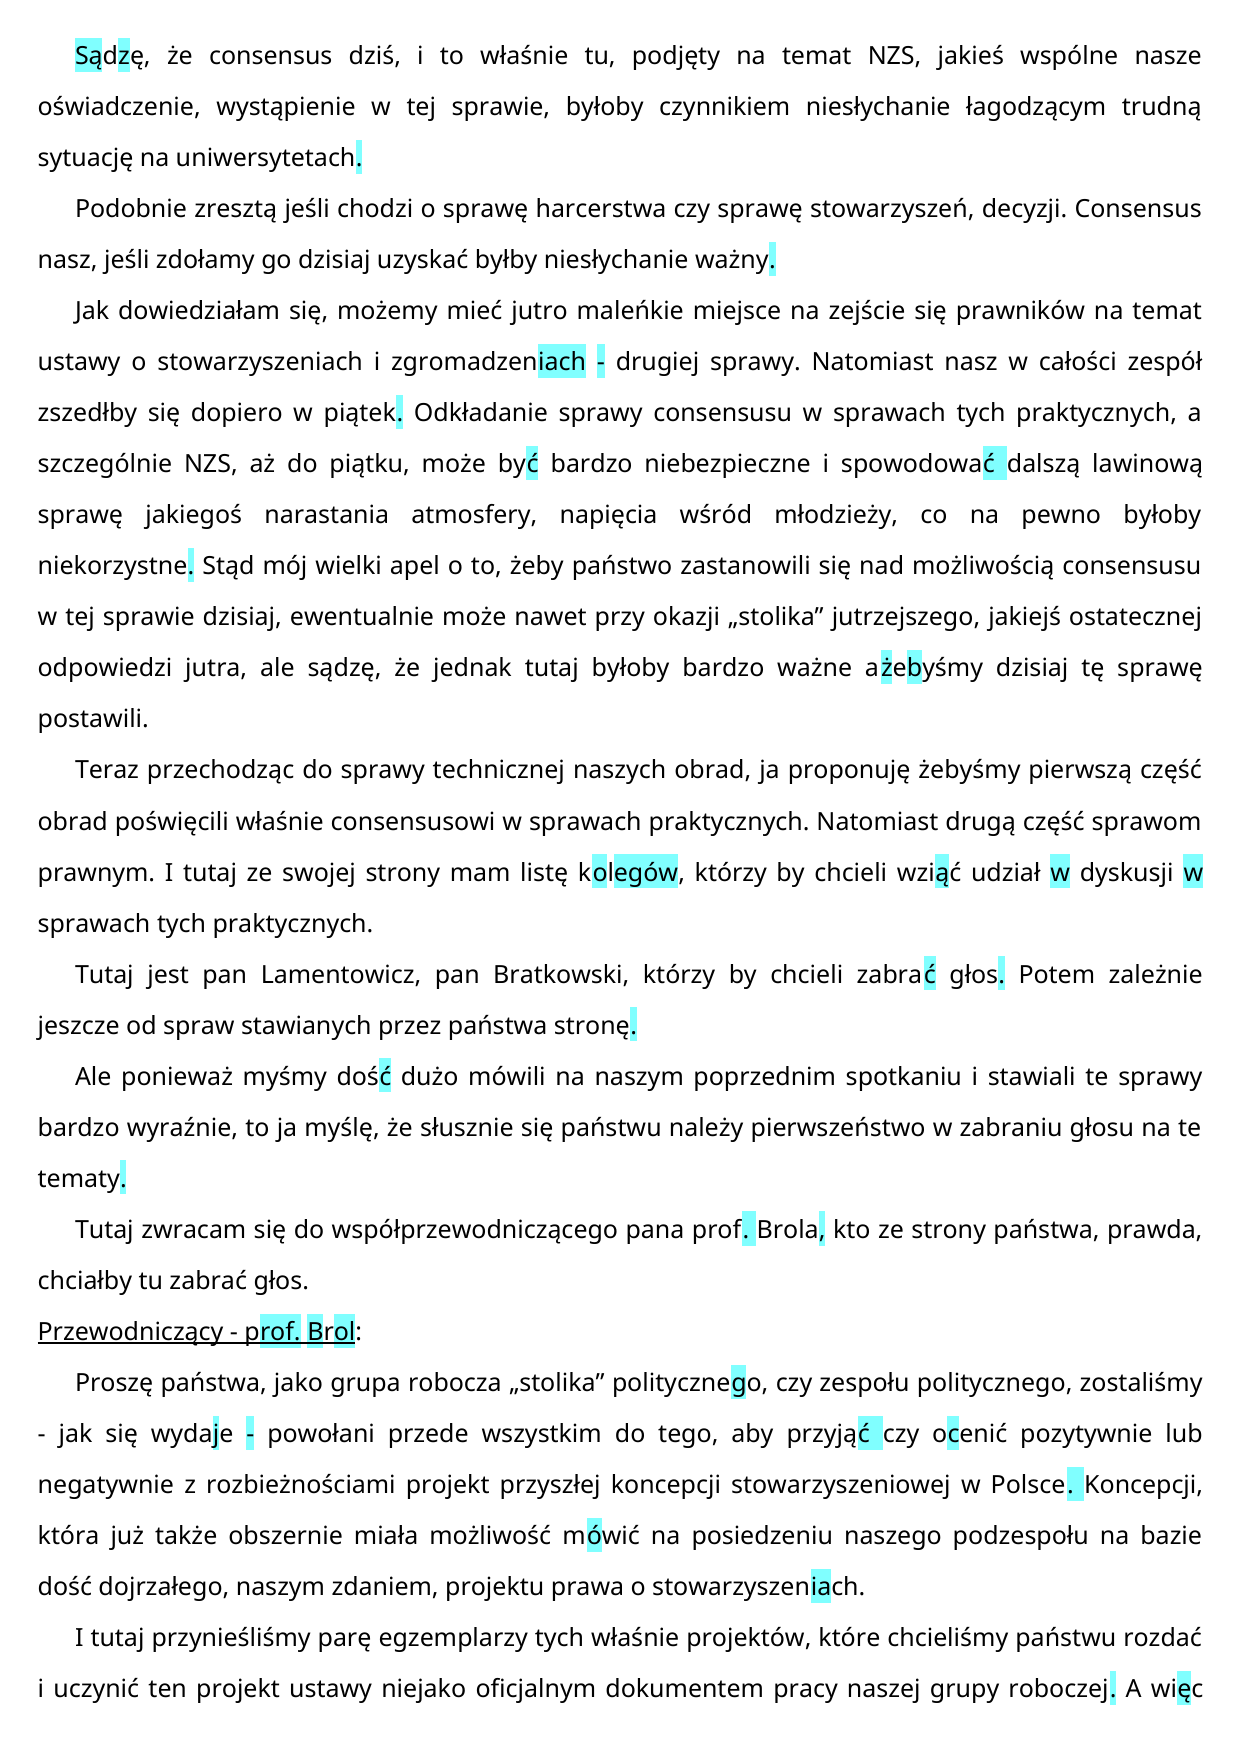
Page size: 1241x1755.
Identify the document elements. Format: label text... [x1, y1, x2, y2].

text Przewodniczący - prof. Brol: [37, 1313, 1203, 1348]
text Podobnie zresztą jeśli chodzi o sprawę harcerstwa czy sprawę stowarzyszeń, decyzji. Consensus nasz, jeśli zdołamy go dzisiaj uzyskać byłby niesłychanie ważny. [37, 191, 1203, 276]
text Sądzę, że consensus dziś, i to właśnie tu, podjęty na temat NZS, jakieś wspólne nasze oświadczenie, wystąpienie w tej sprawie, byłoby czynnikiem niesłychanie łagodzącym trudną sytuację na uniwersytetach. [37, 37, 1203, 174]
text Jak dowiedziałam się, możemy mieć jutro maleńkie miejsce na zejście się prawników na temat ustawy o stowarzyszeniach i zgromadzeniach - drugiej sprawy. Natomiast nasz w całości zespół zszedłby się dopiero w piątek. Odkładanie sprawy consensusu w sprawach tych praktycznych, a szczególnie NZS, aż do piątku, może być bardzo niebezpieczne i spowodować dalszą lawinową sprawę jakiegoś narastania atmosfery, napięcia wśród młodzieży, co na pewno byłoby niekorzystne. Stąd mój wielki apel o to, żeby państwo zastanowili się nad możliwością consensusu w tej sprawie dzisiaj, ewentualnie może nawet przy okazji „stolika” jutrzejszego, jakiejś ostatecznej odpowiedzi jutra, ale sądzę, że jednak tutaj byłoby bardzo ważne ażebyśmy dzisiaj tę sprawę postawili. [37, 293, 1203, 735]
text Tutaj zwracam się do współprzewodniczącego pana prof. Brola, kto ze strony państwa, prawda, chciałby tu zabrać głos. [37, 1211, 1203, 1297]
text Tutaj jest pan Lamentowicz, pan Bratkowski, którzy by chcieli zabrać głos. Potem zależnie jeszcze od spraw stawianych przez państwa stronę. [37, 956, 1203, 1041]
text I tutaj przynieśliśmy parę egzemplarzy tych właśnie projektów, które chcieliśmy państwu rozdać i uczynić ten projekt ustawy niejako oficjalnym dokumentem pracy naszej grupy roboczej. A więc [37, 1620, 1203, 1705]
text Proszę państwa, jako grupa robocza „stolika” politycznego, czy zespołu politycznego, zostaliśmy - jak się wydaje - powołani przede wszystkim do tego, aby przyjąć czy ocenić pozytywnie lub negatywnie z rozbieżnościami projekt przyszłej koncepcji stowarzyszeniowej w Polsce. Koncepcji, która już także obszernie miała możliwość mówić na posiedzeniu naszego podzespołu na bazie dość dojrzałego, naszym zdaniem, projektu prawa o stowarzyszeniach. [37, 1364, 1203, 1603]
text Ale ponieważ myśmy dość dużo mówili na naszym poprzednim spotkaniu i stawiali te sprawy bardzo wyraźnie, to ja myślę, że słusznie się państwu należy pierwszeństwo w zabraniu głosu na te tematy. [37, 1058, 1203, 1194]
text Teraz przechodząc do sprawy technicznej naszych obrad, ja proponuję żebyśmy pierwszą część obrad poświęcili właśnie consensusowi w sprawach praktycznych. Natomiast drugą część sprawom prawnym. I tutaj ze swojej strony mam listę kolegów, którzy by chcieli wziąć udział w dyskusji w sprawach tych praktycznych. [37, 752, 1203, 939]
